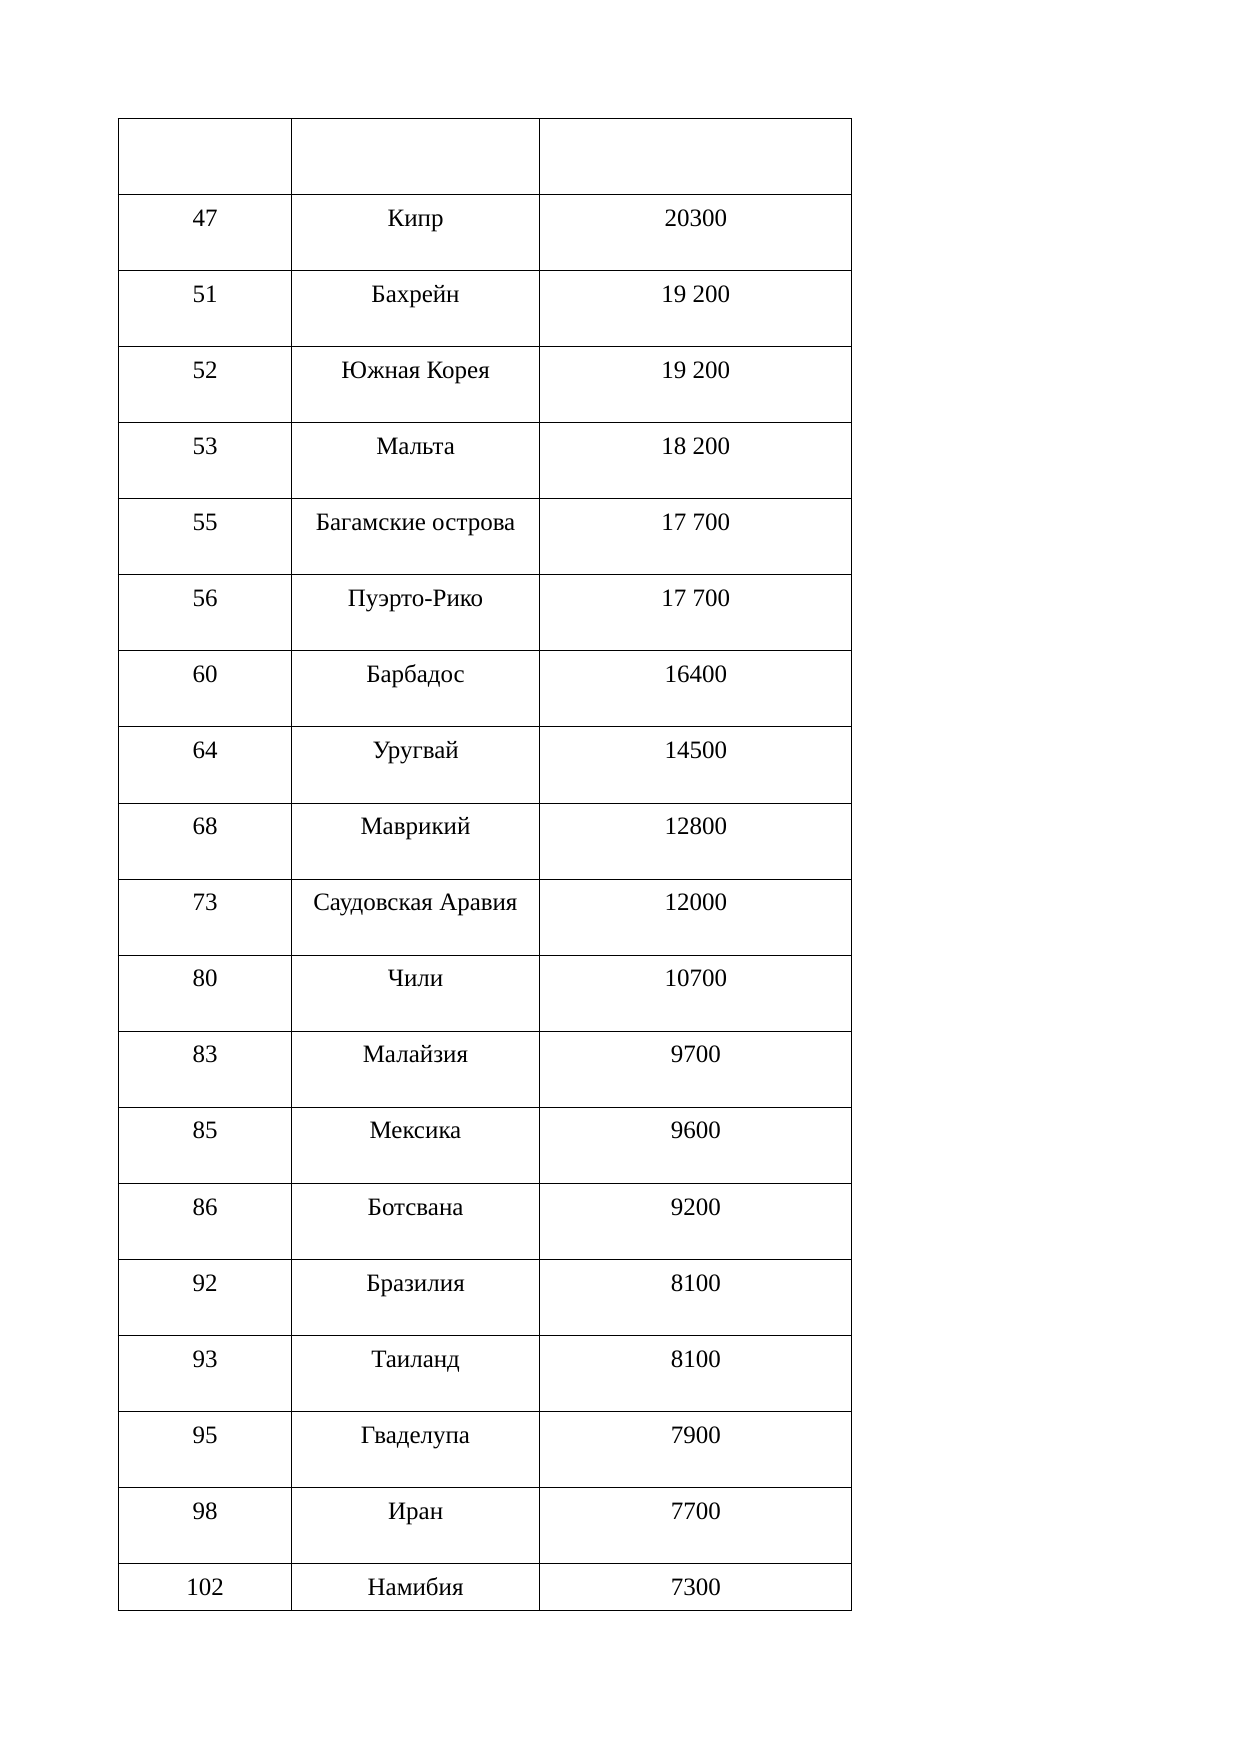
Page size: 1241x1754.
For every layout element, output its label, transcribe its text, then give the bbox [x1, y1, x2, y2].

table_cell 14500 [540, 727, 851, 802]
table_cell 8100 [540, 1336, 851, 1411]
table_cell 20300 [540, 195, 851, 270]
table_cell Таиланд [292, 1336, 539, 1411]
table_cell 55 [119, 499, 291, 574]
table_cell 9700 [540, 1032, 851, 1107]
table_cell 64 [119, 727, 291, 802]
table_cell 51 [119, 271, 291, 346]
table_cell 18 200 [540, 423, 851, 498]
table_cell 86 [119, 1184, 291, 1259]
table_cell Намибия [292, 1564, 539, 1609]
table_cell 98 [119, 1488, 291, 1563]
table_cell 10700 [540, 956, 851, 1031]
table_cell 7900 [540, 1412, 851, 1487]
table_cell 47 [119, 195, 291, 270]
table_cell 102 [119, 1564, 291, 1609]
table_cell 12800 [540, 804, 851, 878]
table_cell 7700 [540, 1488, 851, 1563]
table_cell 19 200 [540, 271, 851, 346]
table_cell 83 [119, 1032, 291, 1107]
table_cell 17 700 [540, 499, 851, 574]
table_cell 80 [119, 956, 291, 1031]
table_cell 9200 [540, 1184, 851, 1259]
table_cell Иран [292, 1488, 539, 1563]
table_cell Гваделупа [292, 1412, 539, 1487]
table_cell Южная Корея [292, 347, 539, 422]
table_cell Кипр [292, 195, 539, 270]
table_cell 9600 [540, 1108, 851, 1183]
table_cell 92 [119, 1260, 291, 1335]
table_cell 16400 [540, 651, 851, 726]
table_cell Уругвай [292, 727, 539, 802]
table_cell 17 700 [540, 575, 851, 650]
table_cell Чили [292, 956, 539, 1031]
table_cell [292, 119, 539, 194]
table_cell Бахрейн [292, 271, 539, 346]
table_cell Мальта [292, 423, 539, 498]
table_cell 93 [119, 1336, 291, 1411]
table_cell 60 [119, 651, 291, 726]
table_cell 19 200 [540, 347, 851, 422]
table_cell Багамские острова [292, 499, 539, 574]
table_cell 53 [119, 423, 291, 498]
table_cell 95 [119, 1412, 291, 1487]
table_cell 56 [119, 575, 291, 650]
table_cell [540, 119, 851, 194]
table_cell Малайзия [292, 1032, 539, 1107]
table_cell Маврикий [292, 804, 539, 878]
table_cell 73 [119, 880, 291, 954]
table_cell [119, 119, 291, 194]
table_cell Мексика [292, 1108, 539, 1183]
table_cell 12000 [540, 880, 851, 954]
table_cell Пуэрто-Рико [292, 575, 539, 650]
table_cell Саудовская Аравия [292, 880, 539, 954]
table_cell Барбадос [292, 651, 539, 726]
table_cell 7300 [540, 1564, 851, 1609]
table_cell Бразилия [292, 1260, 539, 1335]
table_cell 68 [119, 804, 291, 878]
table_cell 8100 [540, 1260, 851, 1335]
table_cell 52 [119, 347, 291, 422]
table_cell 85 [119, 1108, 291, 1183]
table_cell Ботсвана [292, 1184, 539, 1259]
